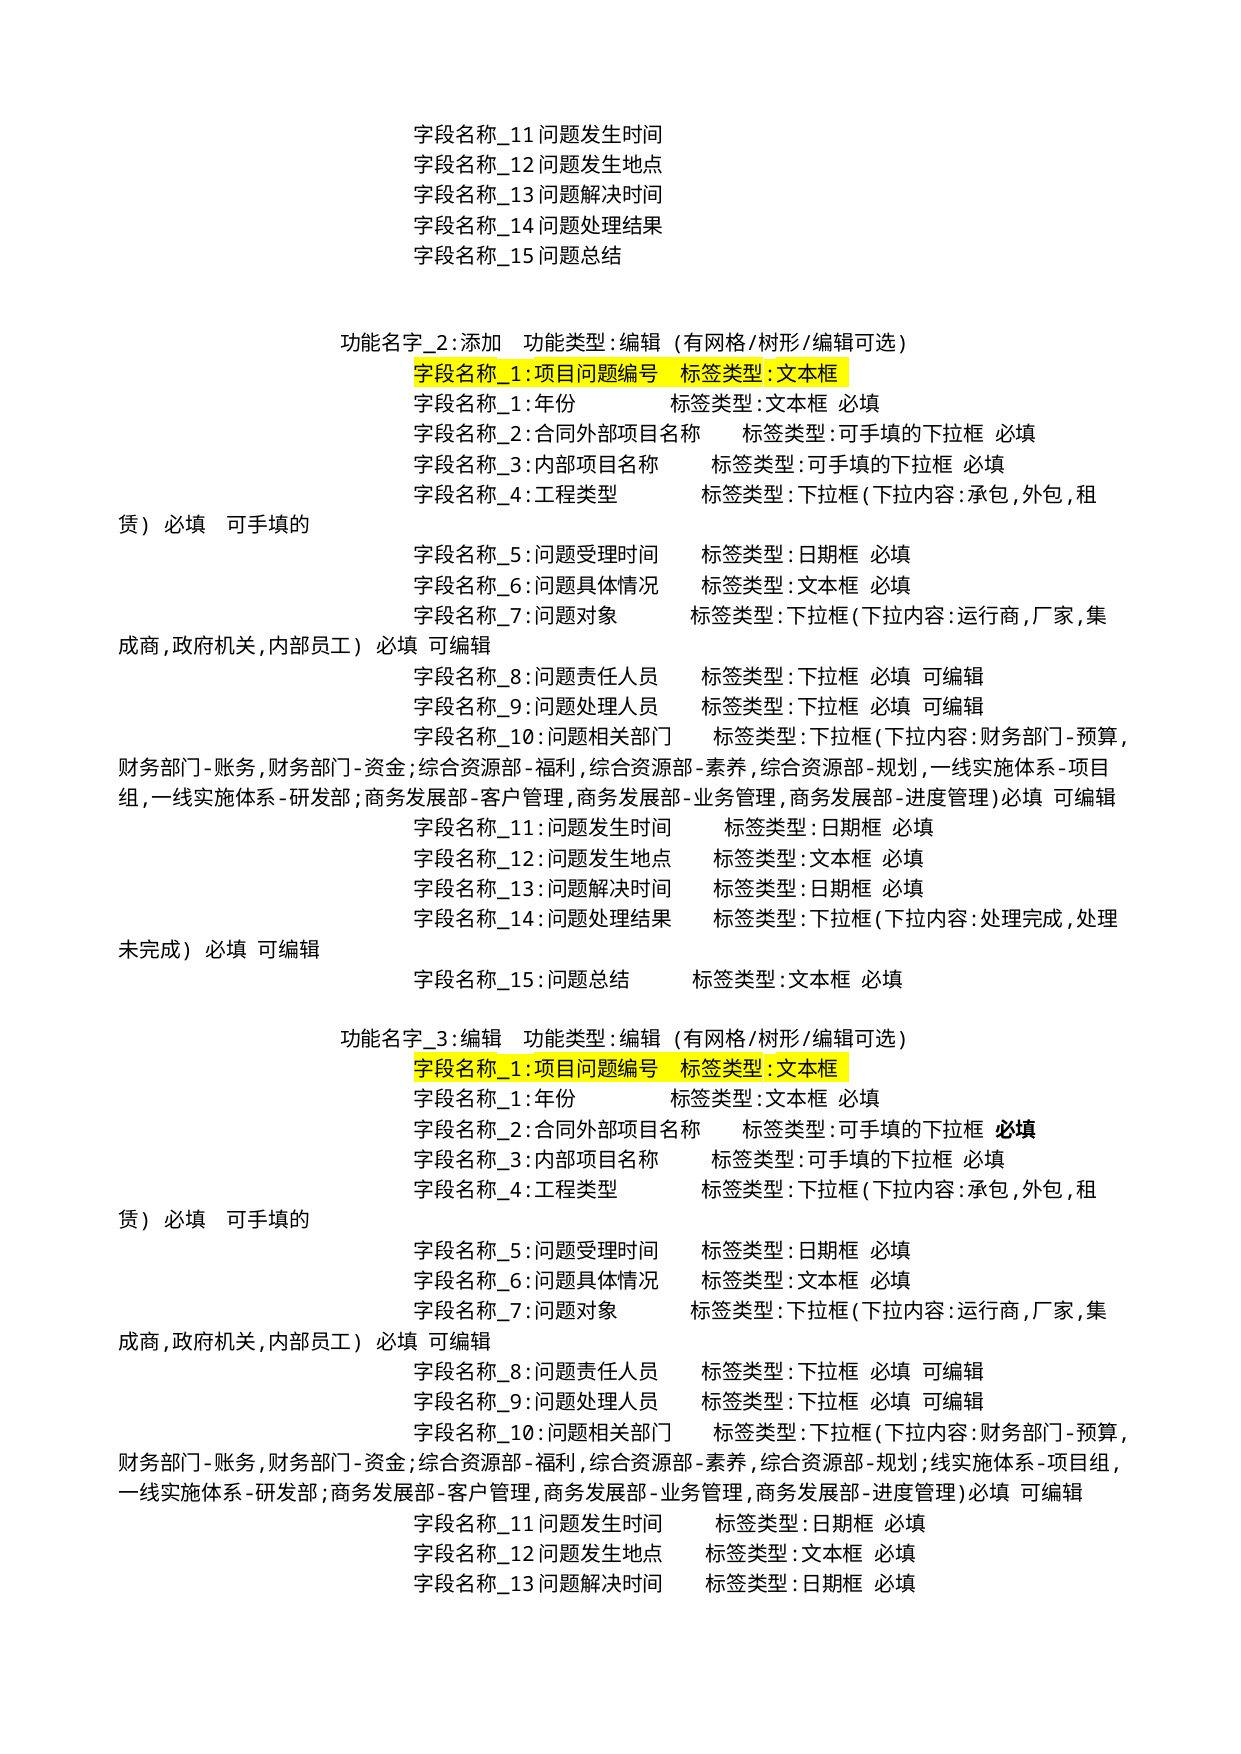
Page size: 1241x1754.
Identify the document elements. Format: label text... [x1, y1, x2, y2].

text 字段名称_8:问题责任人员 标签类型:下拉框 必填 可编辑 [118, 1355, 1122, 1386]
text 字段名称_10:问题相关部门 标签类型:下拉框(下拉内容:财务部门-预算,财务部门-账务,财务部门-资金;综合资源部-福利,综合资源部-素养,综合资源部-规划;线实施体系-项目组,一线实施体系-研发部;商务发展部-客户管理,商务发展部-业务管理,商务发展部-进度管理)必填 可编辑 [118, 1416, 1122, 1507]
text 字段名称_7:问题对象 标签类型:下拉框(下拉内容:运行商,厂家,集成商,政府机关,内部员工) 必填 可编辑 [118, 1295, 1122, 1355]
text 字段名称_15问题总结 [118, 239, 1122, 270]
text 字段名称_9:问题处理人员 标签类型:下拉框 必填 可编辑 [118, 1386, 1122, 1416]
text 字段名称_12问题发生地点 [118, 148, 1122, 179]
text 字段名称_12:问题发生地点 标签类型:文本框 必填 [118, 842, 1122, 872]
text 字段名称_14问题处理结果 [118, 209, 1122, 239]
text 字段名称_2:合同外部项目名称 标签类型:可手填的下拉框 必填 [118, 1113, 1122, 1143]
text 字段名称_12问题发生地点 标签类型:文本框 必填 [118, 1537, 1122, 1567]
text 字段名称_8:问题责任人员 标签类型:下拉框 必填 可编辑 [118, 660, 1122, 690]
text 字段名称_5:问题受理时间 标签类型:日期框 必填 [118, 1234, 1122, 1264]
text 字段名称_6:问题具体情况 标签类型:文本框 必填 [118, 569, 1122, 599]
text 字段名称_4:工程类型 标签类型:下拉框(下拉内容:承包,外包,租赁) 必填 可手填的 [118, 1173, 1122, 1234]
text 字段名称_9:问题处理人员 标签类型:下拉框 必填 可编辑 [118, 690, 1122, 721]
text 字段名称_1:年份 标签类型:文本框 必填 [118, 1082, 1122, 1113]
text 字段名称_3:内部项目名称 标签类型:可手填的下拉框 必填 [118, 1143, 1122, 1173]
text 字段名称_4:工程类型 标签类型:下拉框(下拉内容:承包,外包,租赁) 必填 可手填的 [118, 478, 1122, 539]
text 字段名称_1:年份 标签类型:文本框 必填 [118, 387, 1122, 417]
text 字段名称_13问题解决时间 标签类型:日期框 必填 [118, 1567, 1122, 1598]
text 字段名称_15:问题总结 标签类型:文本框 必填 [118, 963, 1122, 993]
text 字段名称_7:问题对象 标签类型:下拉框(下拉内容:运行商,厂家,集成商,政府机关,内部员工) 必填 可编辑 [118, 599, 1122, 660]
text 功能名字_3:编辑 功能类型:编辑 (有网格/树形/编辑可选) [118, 1022, 1122, 1052]
text 功能名字_2:添加 功能类型:编辑 (有网格/树形/编辑可选) [118, 327, 1122, 357]
text 字段名称_6:问题具体情况 标签类型:文本框 必填 [118, 1264, 1122, 1295]
text 字段名称_11问题发生时间 标签类型:日期框 必填 [118, 1507, 1122, 1537]
text 字段名称_13问题解决时间 [118, 179, 1122, 209]
text 字段名称_3:内部项目名称 标签类型:可手填的下拉框 必填 [118, 448, 1122, 478]
text 字段名称_13:问题解决时间 标签类型:日期框 必填 [118, 872, 1122, 902]
text 字段名称_11问题发生时间 [118, 118, 1122, 148]
text 字段名称_2:合同外部项目名称 标签类型:可手填的下拉框 必填 [118, 417, 1122, 448]
text 字段名称_14:问题处理结果 标签类型:下拉框(下拉内容:处理完成,处理未完成) 必填 可编辑 [118, 902, 1122, 963]
text 字段名称_1:项目问题编号 标签类型:文本框 [118, 357, 1122, 387]
text 字段名称_5:问题受理时间 标签类型:日期框 必填 [118, 539, 1122, 569]
text 字段名称_11:问题发生时间 标签类型:日期框 必填 [118, 812, 1122, 842]
text 字段名称_10:问题相关部门 标签类型:下拉框(下拉内容:财务部门-预算,财务部门-账务,财务部门-资金;综合资源部-福利,综合资源部-素养,综合资源部-规划,一线实施体系-项目组,一线实施体系-研发部;商务发展部-客户管理,商务发展部-业务管理,商务发展部-进度管理)必填 可编辑 [118, 721, 1122, 812]
text 字段名称_1:项目问题编号 标签类型:文本框 [118, 1052, 1122, 1082]
